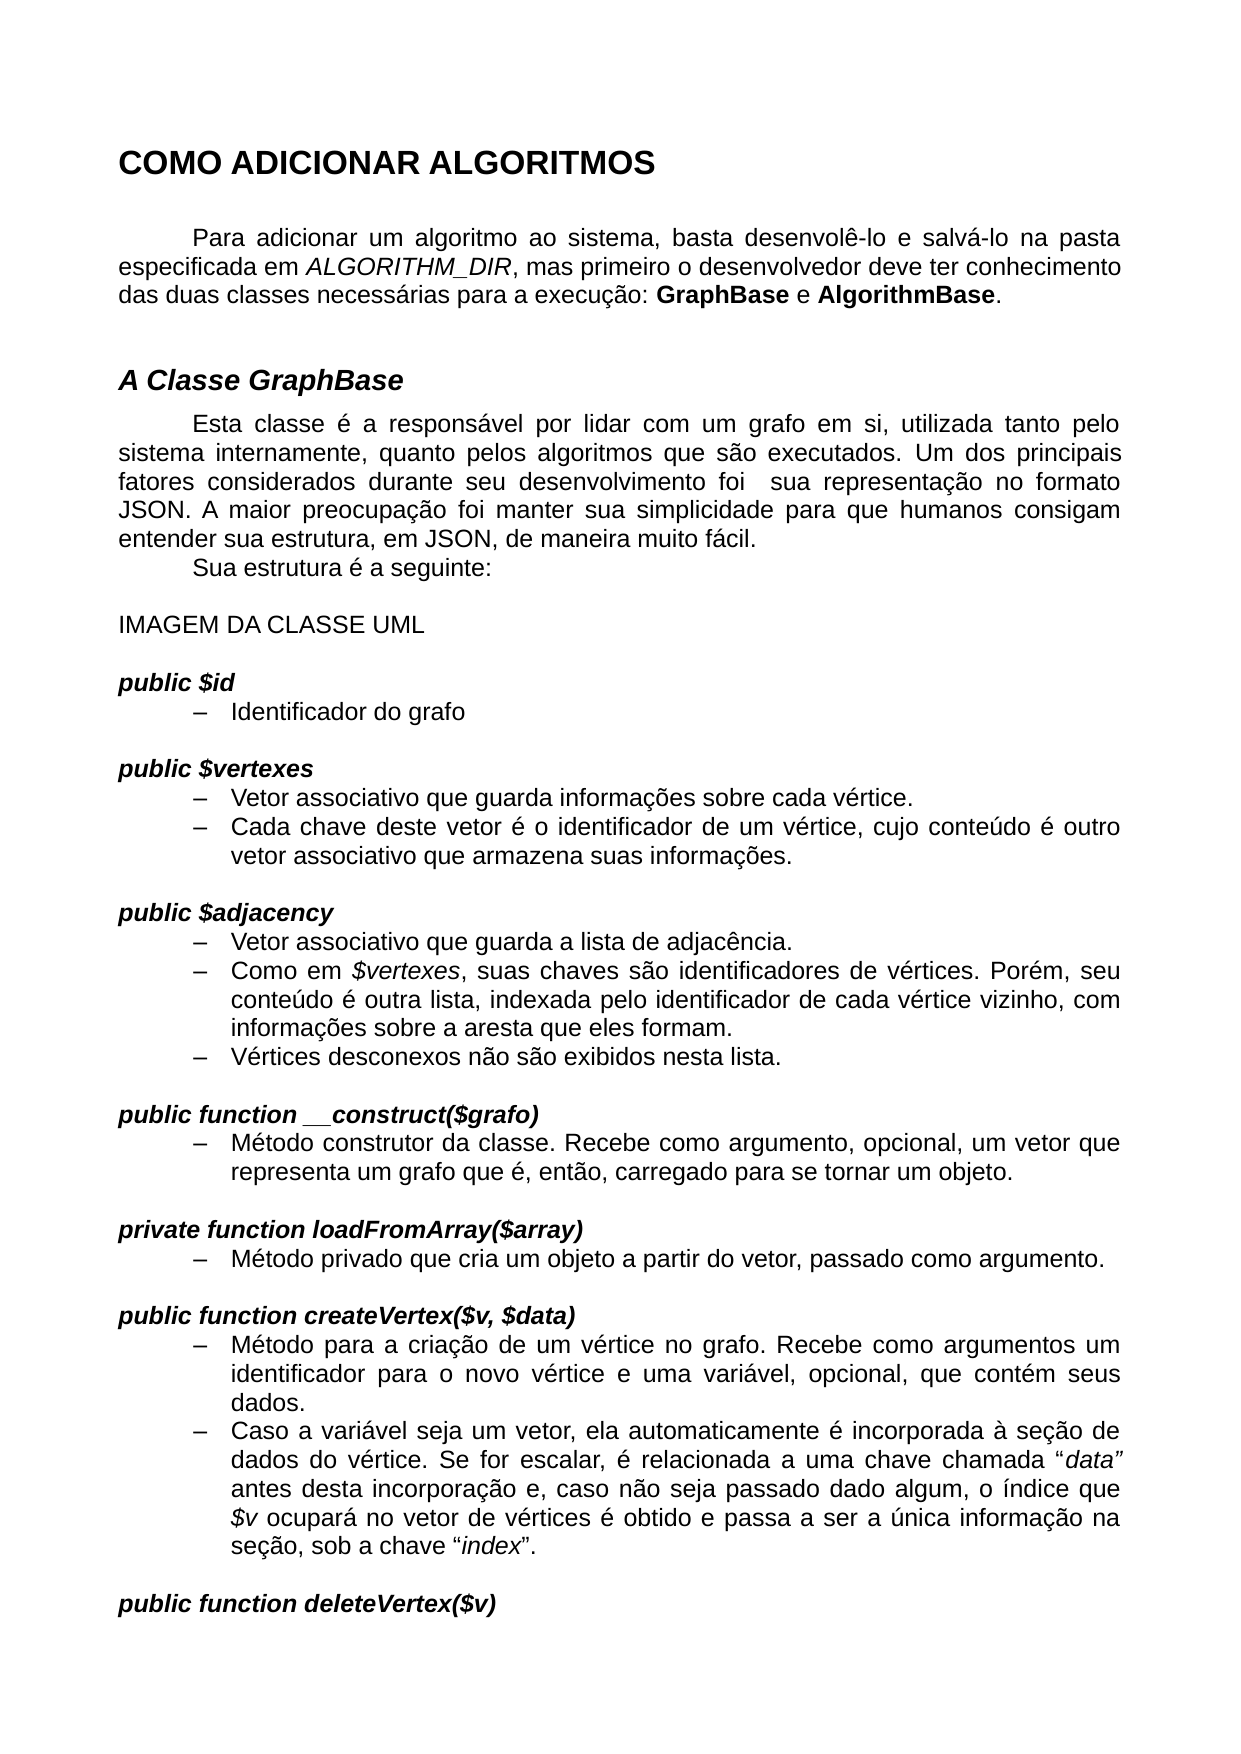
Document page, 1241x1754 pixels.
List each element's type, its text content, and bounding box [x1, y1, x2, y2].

list Vetor associativo que guarda a lista de adjacência. [193, 927, 1122, 956]
list Método privado que cria um objeto a partir do vetor, passado como argumento. [193, 1243, 1122, 1272]
text public $id [118, 668, 1122, 697]
text Esta classe é a responsável por lidar com um grafo em si, utilizada tanto pelo sistema internamente, quanto pelos algoritmos que são executados. Um dos principais fatores considerados durante seu desenvolvimento foi sua representação no formato JSON. A maior preocupação foi manter sua simplicidade para que humanos consigam entender sua estrutura, em JSON, de maneira muito fácil. [118, 409, 1122, 553]
text public $adjacency [118, 898, 1122, 927]
text Sua estrutura é a seguinte: [118, 553, 1122, 582]
list Vértices desconexos não são exibidos nesta lista. [193, 1042, 1122, 1071]
text public function createVertex($v, $data) [118, 1301, 1122, 1330]
list Método construtor da classe. Recebe como argumento, opcional, um vetor que representa um grafo que é, então, carregado para se tornar um objeto. [193, 1128, 1122, 1186]
text public $vertexes [118, 754, 1122, 783]
text Para adicionar um algoritmo ao sistema, basta desenvolê-lo e salvá-lo na pasta especificada em ALGORITHM_DIR, mas primeiro o desenvolvedor deve ter conhecimento das duas classes necessárias para a execução: GraphBase e AlgorithmBase. [118, 223, 1122, 309]
list Identificador do grafo [193, 697, 1122, 725]
subtitle A Classe GraphBase [118, 363, 1122, 397]
text public function __construct($grafo) [118, 1100, 1122, 1128]
text private function loadFromArray($array) [118, 1215, 1122, 1243]
list Método para a criação de um vértice no grafo. Recebe como argumentos um identificador para o novo vértice e uma variável, opcional, que contém seus dados. [193, 1330, 1122, 1416]
list Como em $vertexes, suas chaves são identificadores de vértices. Porém, seu conteúdo é outra lista, indexada pelo identificador de cada vértice vizinho, com informações sobre a aresta que eles formam. [193, 956, 1122, 1042]
subtitle COMO ADICIONAR ALGORITMOS [118, 143, 1122, 182]
text IMAGEM DA CLASSE UML [118, 610, 1122, 639]
list Cada chave deste vetor é o identificador de um vértice, cujo conteúdo é outro vetor associativo que armazena suas informações. [193, 812, 1122, 869]
text public function deleteVertex($v) [118, 1589, 1122, 1618]
list Vetor associativo que guarda informações sobre cada vértice. [193, 783, 1122, 812]
list Caso a variável seja um vetor, ela automaticamente é incorporada à seção de dados do vértice. Se for escalar, é relacionada a uma chave chamada “data” antes desta incorporação e, caso não seja passado dado algum, o índice que $v ocupará no vetor de vértices é obtido e passa a ser a única informação na seção, sob a chave “index”. [193, 1416, 1122, 1560]
